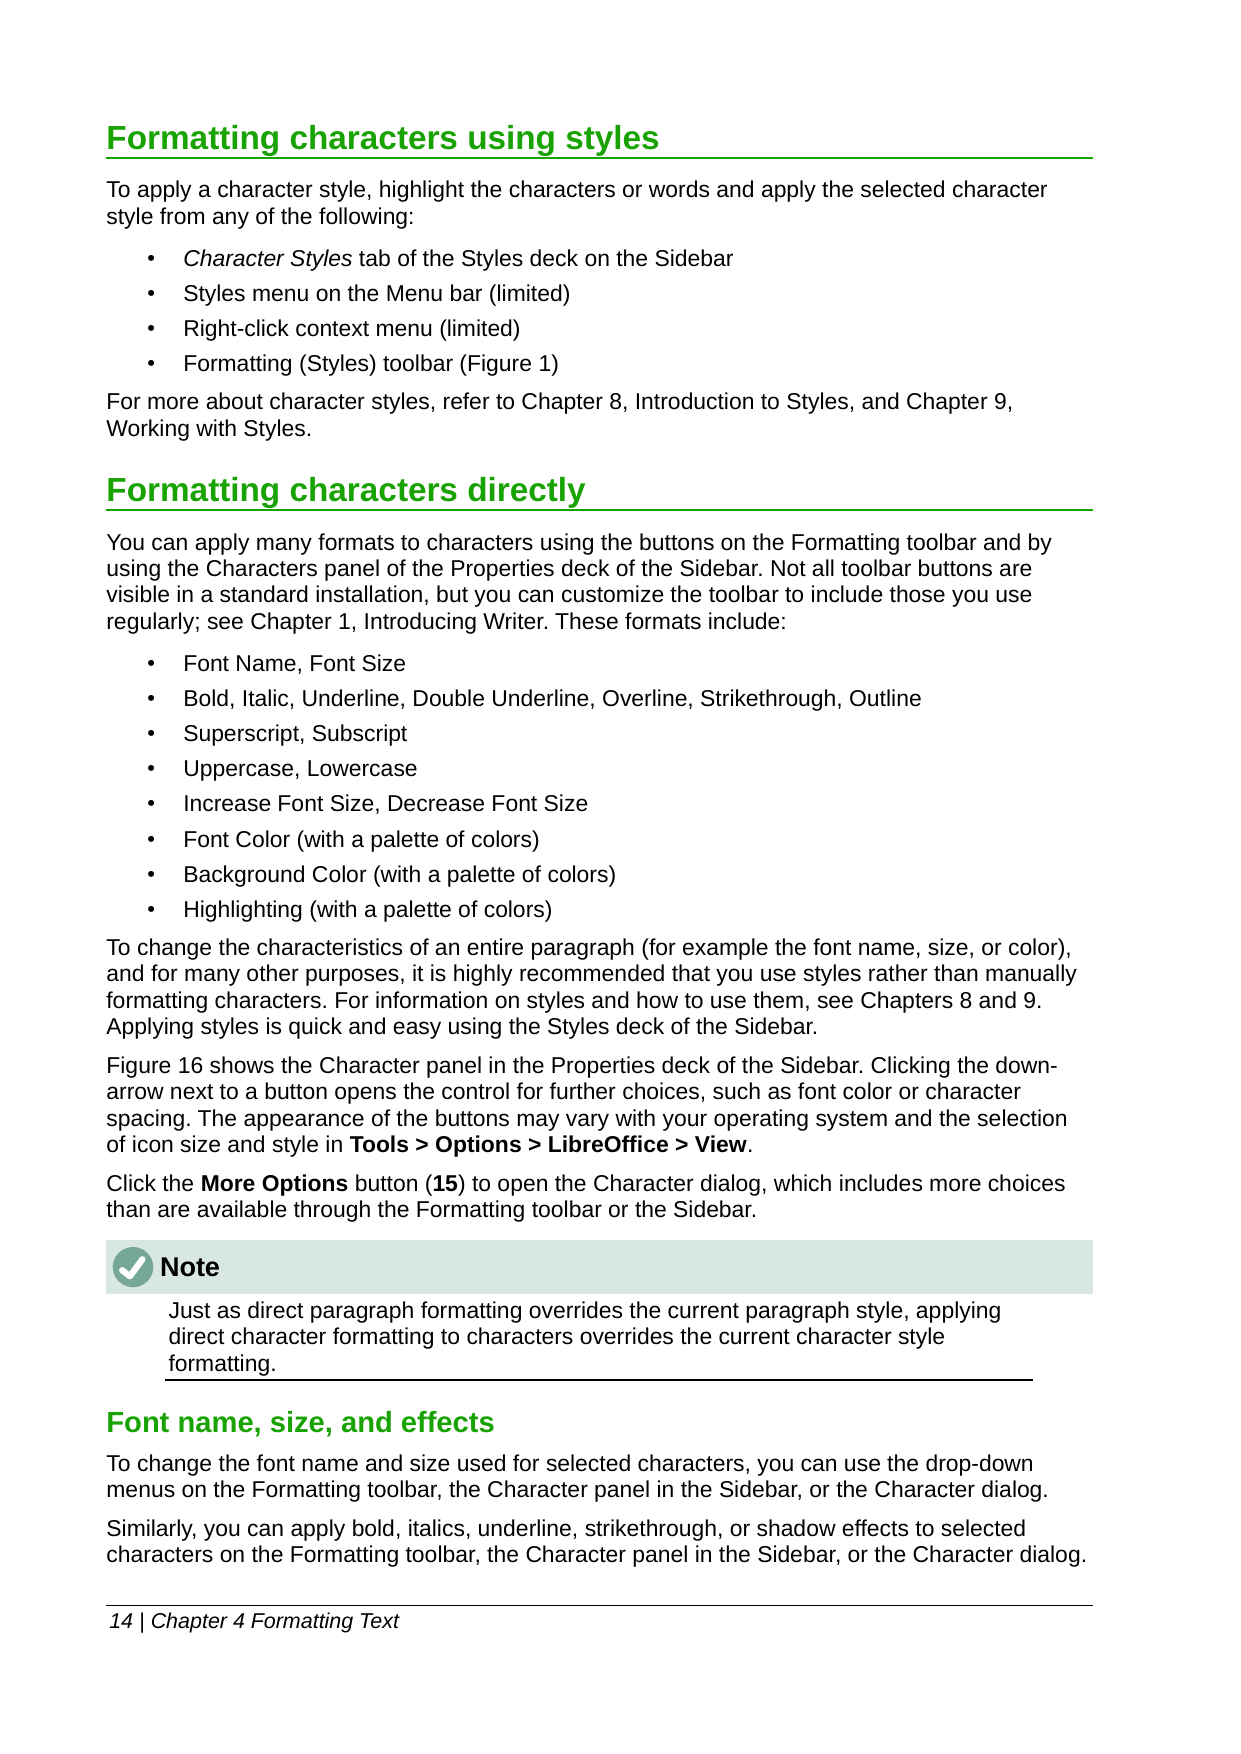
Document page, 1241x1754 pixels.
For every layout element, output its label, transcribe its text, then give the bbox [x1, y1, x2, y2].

text For more about character styles, refer to Chapter 8, Introduction to Styles, and Chapter 9, Working with Styles. [106, 388, 1093, 441]
list Highlighting (with a palette of colors) [144, 893, 1093, 925]
text To change the characteristics of an entire paragraph (for example the font name, size, or color), and for many other purposes, it is highly recommended that you use styles rather than manually formatting characters. For information on styles and how to use them, see Chapters 8 and 9. Applying styles is quick and easy using the Styles deck of the Sidebar. [106, 934, 1093, 1039]
list Increase Font Size, Decrease Font Size [144, 787, 1093, 817]
text Similarly, you can apply bold, italics, underline, strikethrough, or shadow effects to selected characters on the Formatting toolbar, the Character panel in the Sidebar, or the Character dialog. [106, 1515, 1093, 1568]
list Font Color (with a palette of colors) [144, 823, 1093, 852]
text You can apply many formats to characters using the buttons on the Formatting toolbar and by using the Characters panel of the Properties deck of the Sidebar. Not all toolbar buttons are visible in a standard installation, but you can customize the toolbar to include those you use regularly; see Chapter 1, Introducing Writer. These formats include: [106, 529, 1093, 634]
text To change the font name and size used for selected characters, you can use the drop-down menus on the Formatting toolbar, the Character panel in the Sidebar, or the Character dialog. [106, 1450, 1093, 1503]
list Right-click context menu (limited) [144, 312, 1093, 341]
subtitle Font name, size, and effects [106, 1404, 1093, 1438]
list Formatting (Styles) toolbar (Figure 1) [144, 347, 1093, 379]
subtitle Note [106, 1240, 1093, 1294]
text To apply a character style, highlight the characters or words and apply the selected character style from any of the following: [106, 176, 1093, 229]
subtitle Formatting characters using styles [106, 118, 1093, 157]
subtitle Formatting characters directly [106, 470, 1093, 509]
list Background Color (with a palette of colors) [144, 858, 1093, 887]
list Bold, Italic, Underline, Double Underline, Overline, Strikethrough, Outline [144, 682, 1093, 711]
list Character Styles tab of the Styles deck on the Sidebar [144, 242, 1093, 271]
list Superscript, Subscript [144, 717, 1093, 746]
list Styles menu on the Menu bar (limited) [144, 277, 1093, 306]
list Uppercase, Lowercase [144, 752, 1093, 781]
list Font Name, Font Size [144, 647, 1093, 676]
text Click the More Options button (15) to open the Character dialog, which includes more choices than are available through the Formatting toolbar or the Sidebar. [106, 1170, 1093, 1223]
text Figure 16 shows the Character panel in the Properties deck of the Sidebar. Clicking the down-arrow next to a button opens the control for further choices, such as font color or character spacing. The appearance of the buttons may vary with your operating system and the selection of icon size and style in Tools > Options > LibreOffice > View. [106, 1052, 1093, 1157]
text Just as direct paragraph formatting overrides the current paragraph style, applying direct character formatting to characters overrides the current character style formatting. [165, 1294, 1033, 1379]
